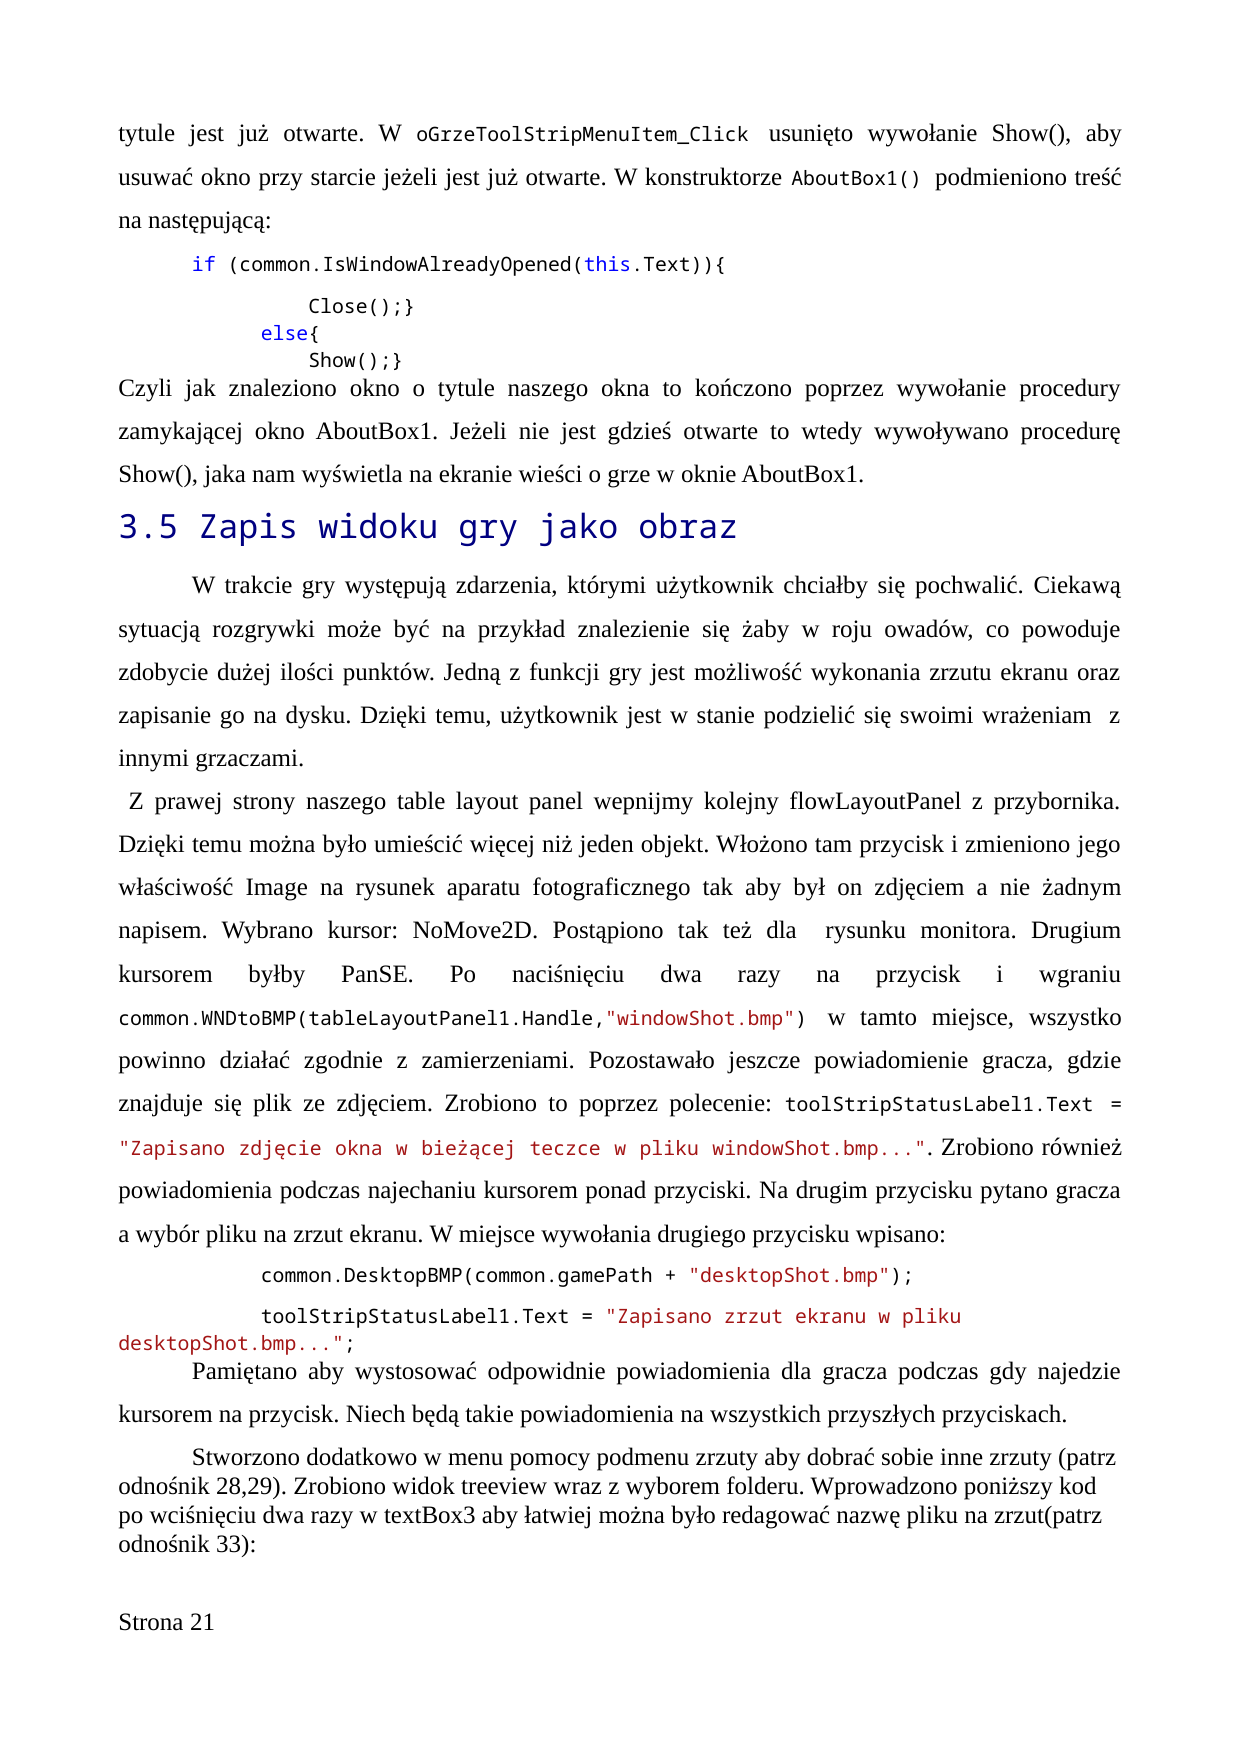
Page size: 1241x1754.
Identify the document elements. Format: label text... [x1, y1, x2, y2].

text Show();} [118, 346, 1122, 373]
text if (common.IsWindowAlreadyOpened(this.Text)){ [118, 248, 1122, 277]
text Pamiętano aby wystosować odpowidnie powiadomienia dla gracza podczas gdy najedzie kursorem na przycisk. Niech będą takie powiadomienia na wszystkich przyszłych przyciskach. [118, 1356, 1122, 1428]
text W trakcie gry występują zdarzenia, którymi użytkownik chciałby się pochwalić. Ciekawą sytuacją rozgrywki może być na przykład znalezienie się żaby w roju owadów, co powoduje zdobycie dużej ilości punktów. Jedną z funkcji gry jest możliwość wykonania zrzutu ekranu oraz zapisanie go na dysku. Dzięki temu, użytkownik jest w stanie podzielić się swoimi wrażeniam z innymi grzaczami. [118, 571, 1122, 772]
text else{ [118, 319, 1122, 346]
text toolStripStatusLabel1.Text = "Zapisano zrzut ekranu w pliku desktopShot.bmp..."; [118, 1302, 1122, 1356]
text Czyli jak znaleziono okno o tytule naszego okna to kończono poprzez wywołanie procedury zamykającej okno AboutBox1. Jeżeli nie jest gdzieś otwarte to wtedy wywoływano procedurę Show(), jaka nam wyświetla na ekranie wieści o grze w oknie AboutBox1. [118, 373, 1122, 488]
text Close();} [118, 292, 1122, 319]
text Z prawej strony naszego table layout panel wepnijmy kolejny flowLayoutPanel z przybornika. Dzięki temu można było umieścić więcej niż jeden objekt. Włożono tam przycisk i zmieniono jego właściwość Image na rysunek aparatu fotograficznego tak aby był on zdjęciem a nie żadnym napisem. Wybrano kursor: NoMove2D. Postąpiono tak też dla rysunku monitora. Drugium kursorem byłby PanSE. Po naciśnięciu dwa razy na przycisk i wgraniu common.WNDtoBMP(tableLayoutPanel1.Handle,"windowShot.bmp") w tamto miejsce, wszystko powinno działać zgodnie z zamierzeniami. Pozostawało jeszcze powiadomienie gracza, gdzie znajduje się plik ze zdjęciem. Zrobiono to poprzez polecenie: toolStripStatusLabel1.Text = "Zapisano zdjęcie okna w bieżącej teczce w pliku windowShot.bmp...". Zrobiono również powiadomienia podczas najechaniu kursorem ponad przyciski. Na drugim przycisku pytano gracza a wybór pliku na zrzut ekranu. W miejsce wywołania drugiego przycisku wpisano: [118, 786, 1122, 1247]
text common.DesktopBMP(common.gamePath + "desktopShot.bmp"); [118, 1262, 1122, 1289]
text 3.5 Zapis widoku gry jako obraz [118, 502, 1122, 548]
text Stworzono dodatkowo w menu pomocy podmenu zrzuty aby dobrać sobie inne zrzuty (patrz odnośnik 28,29). Zrobiono widok treeview wraz z wyborem folderu. Wprowadzono poniższy kod po wciśnięciu dwa razy w textBox3 aby łatwiej można było redagować nazwę pliku na zrzut(patrz odnośnik 33): [118, 1442, 1122, 1557]
text tytule jest już otwarte. W oGrzeToolStripMenuItem_Click usunięto wywołanie Show(), aby usuwać okno przy starcie jeżeli jest już otwarte. W konstruktorze AboutBox1() podmieniono treść na następującą: [118, 118, 1122, 234]
